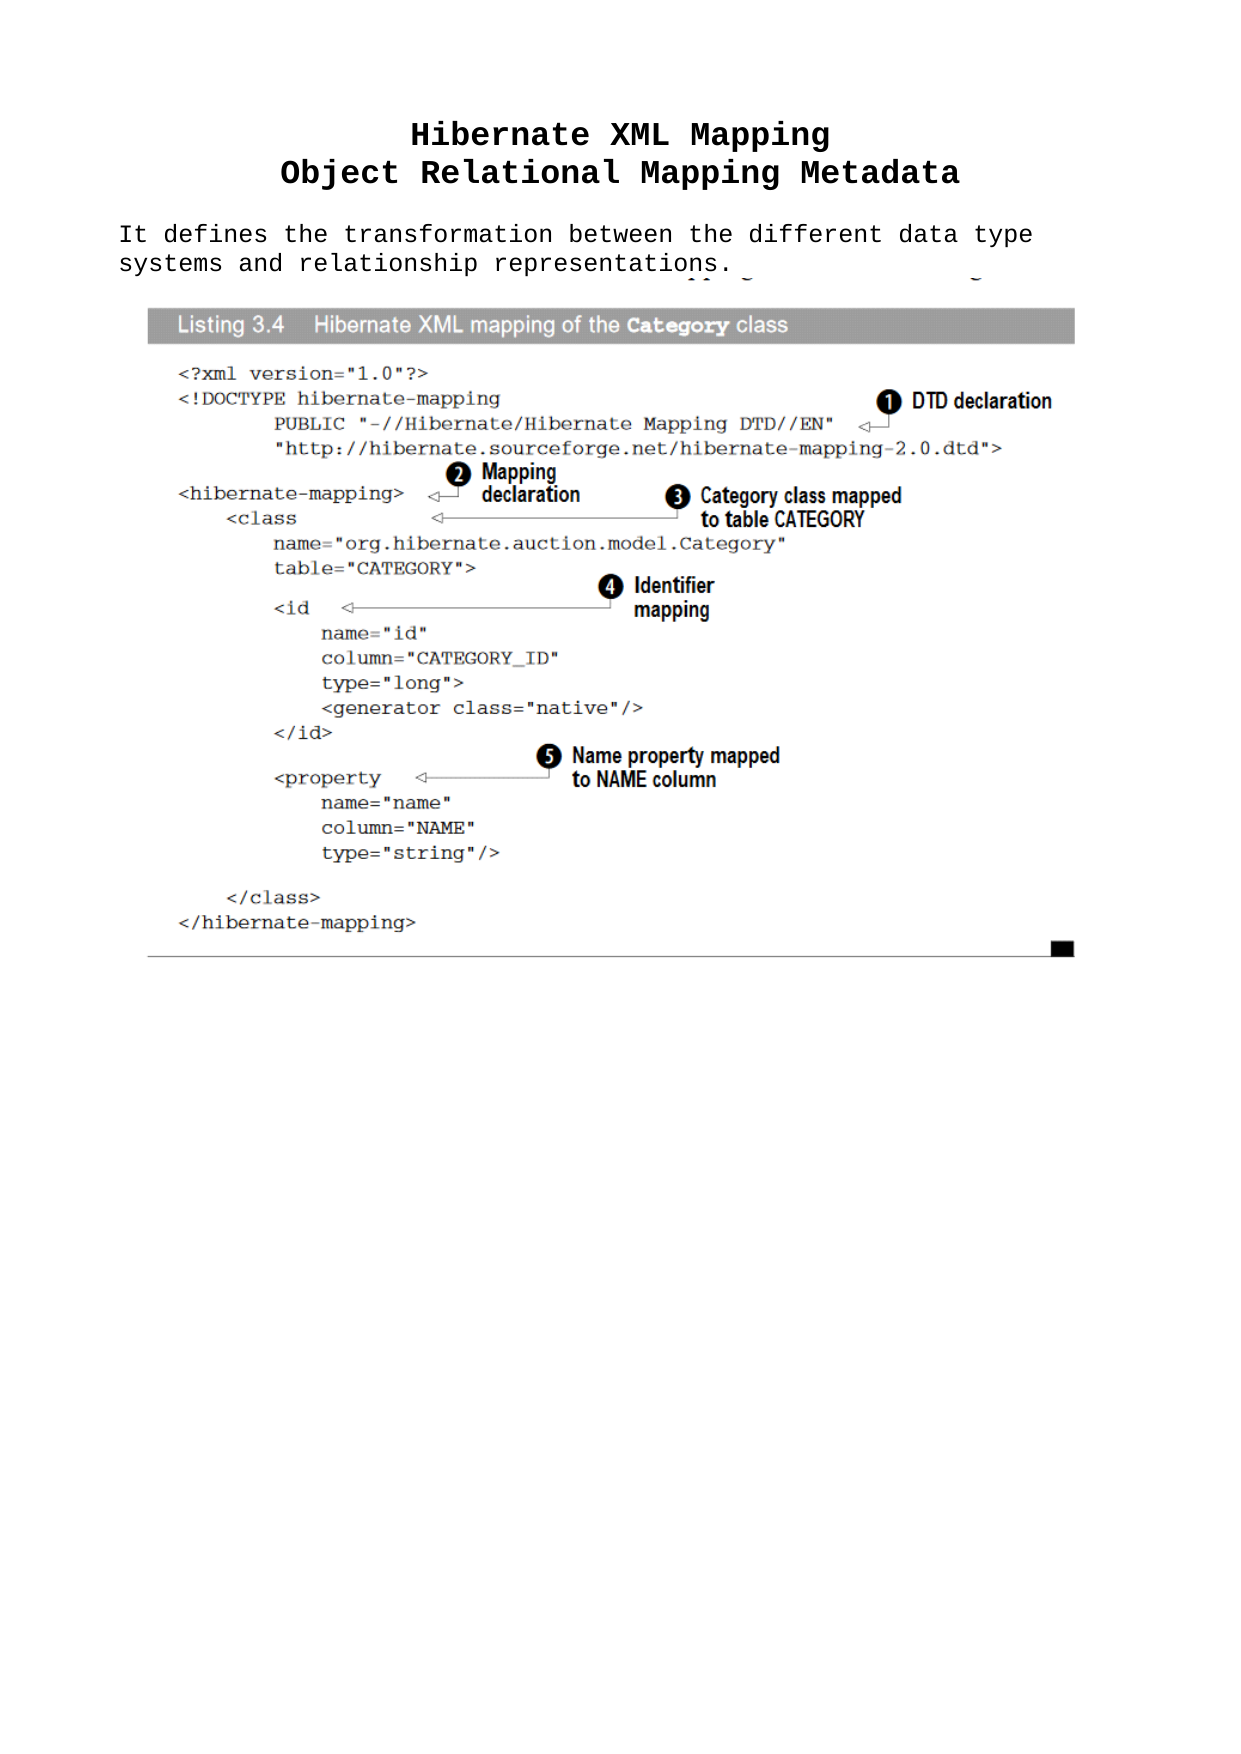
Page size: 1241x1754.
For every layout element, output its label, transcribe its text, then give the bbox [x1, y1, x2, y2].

text Hibernate XML Mapping [118, 118, 1122, 156]
text It defines the transformation between the different data type systems and relationship representations. [118, 222, 1122, 278]
text Object Relational Mapping Metadata [118, 156, 1122, 194]
